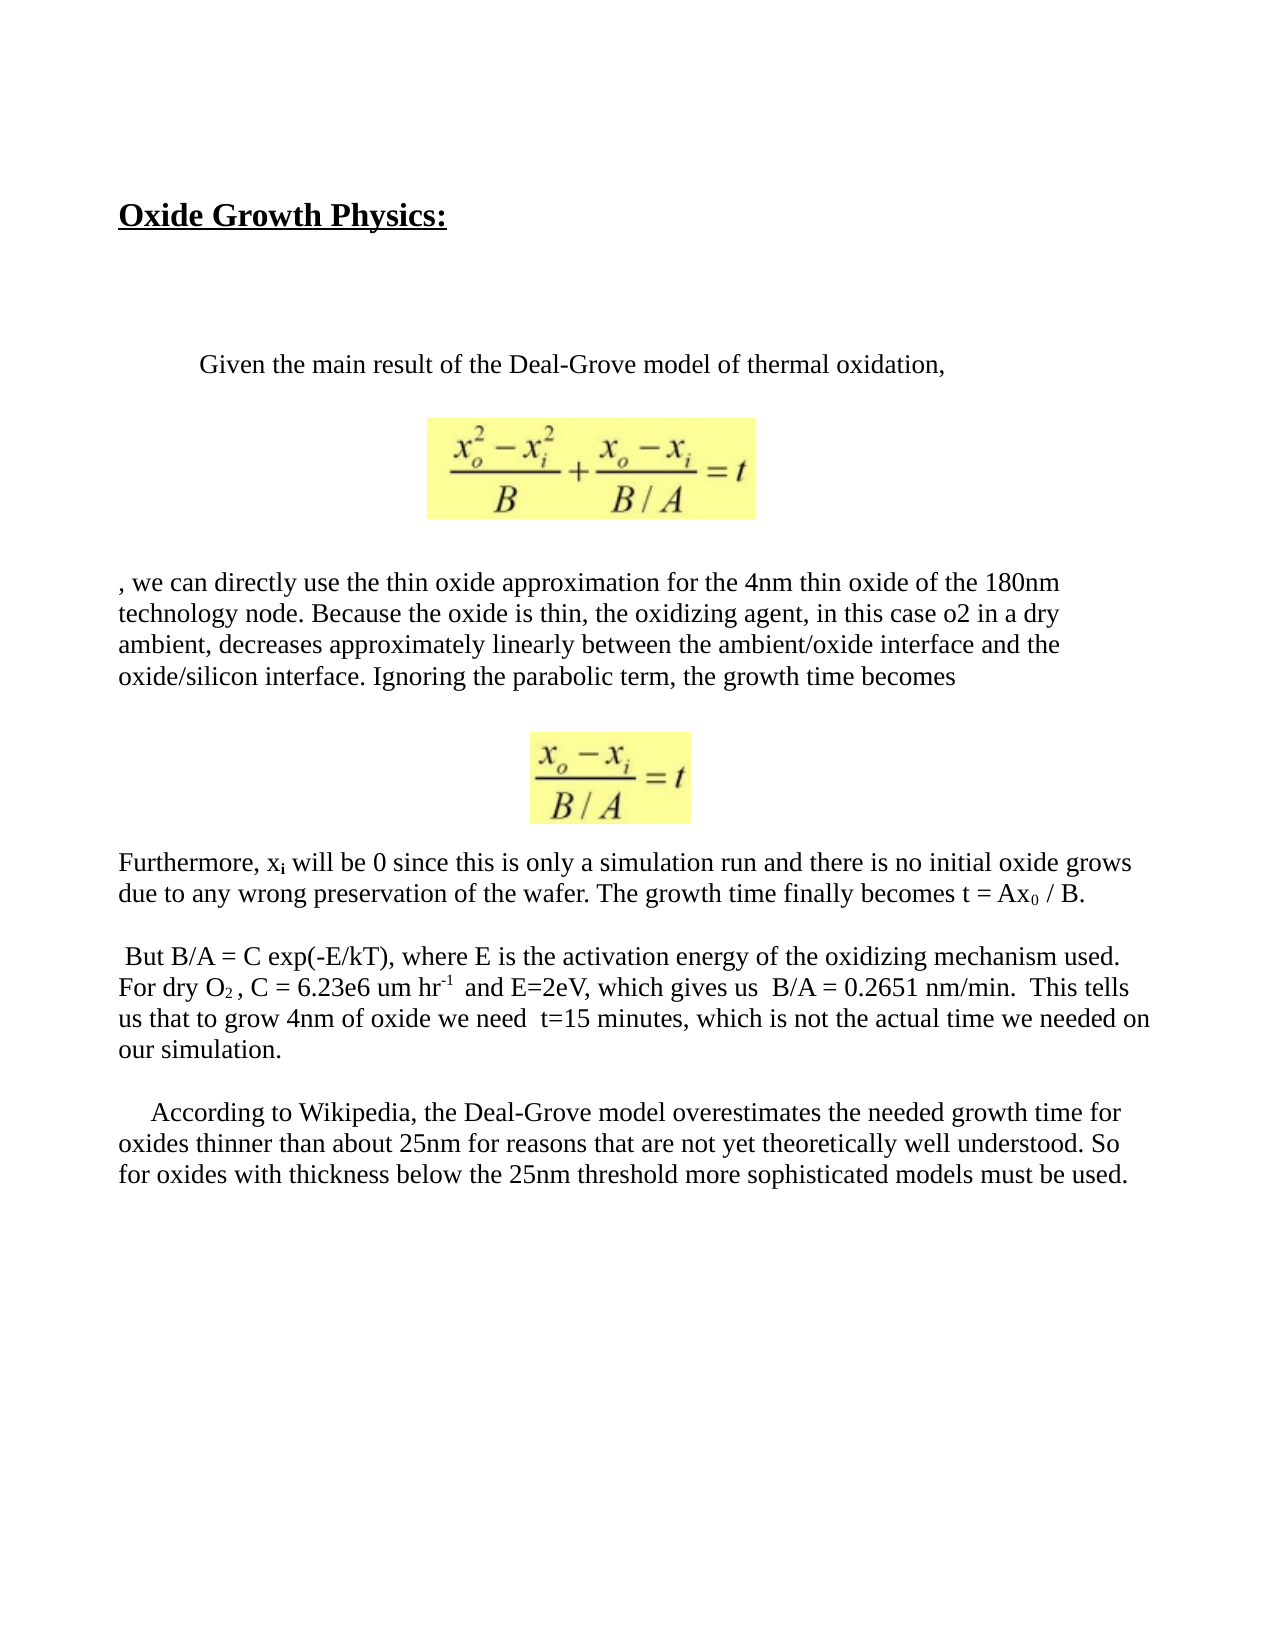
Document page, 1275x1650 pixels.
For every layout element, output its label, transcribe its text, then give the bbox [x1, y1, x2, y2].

text Furthermore, xi will be 0 since this is only a simulation run and there is no initial oxide grows due to any wrong preservation of the wafer. The growth time finally becomes t = Ax0 / B. [118, 846, 1157, 909]
text Oxide Growth Physics: [118, 195, 1157, 233]
text Given the main result of the Deal-Grove model of thermal oxidation, [118, 348, 1157, 379]
text , we can directly use the thin oxide approximation for the 4nm thin oxide of the 180nm technology node. Because the oxide is thin, the oxidizing agent, in this case o2 in a dry ambient, decreases approximately linearly between the ambient/oxide interface and the oxide/silicon interface. Ignoring the parabolic term, the growth time becomes [118, 566, 1157, 691]
picture [530, 732, 691, 824]
picture [426, 418, 757, 519]
text But B/A = C exp(-E/kT), where E is the activation energy of the oxidizing mechanism used. For dry O2 , C = 6.23e6 um hr-1 and E=2eV, which gives us B/A = 0.2651 nm/min. This tells us that to grow 4nm of oxide we need t=15 minutes, which is not the actual time we needed on our simulation. [118, 940, 1157, 1064]
text According to Wikipedia, the Deal-Grove model overestimates the needed growth time for oxides thinner than about 25nm for reasons that are not yet theoretically well understood. So for oxides with thickness below the 25nm threshold more sophisticated models must be used. [118, 1096, 1157, 1189]
